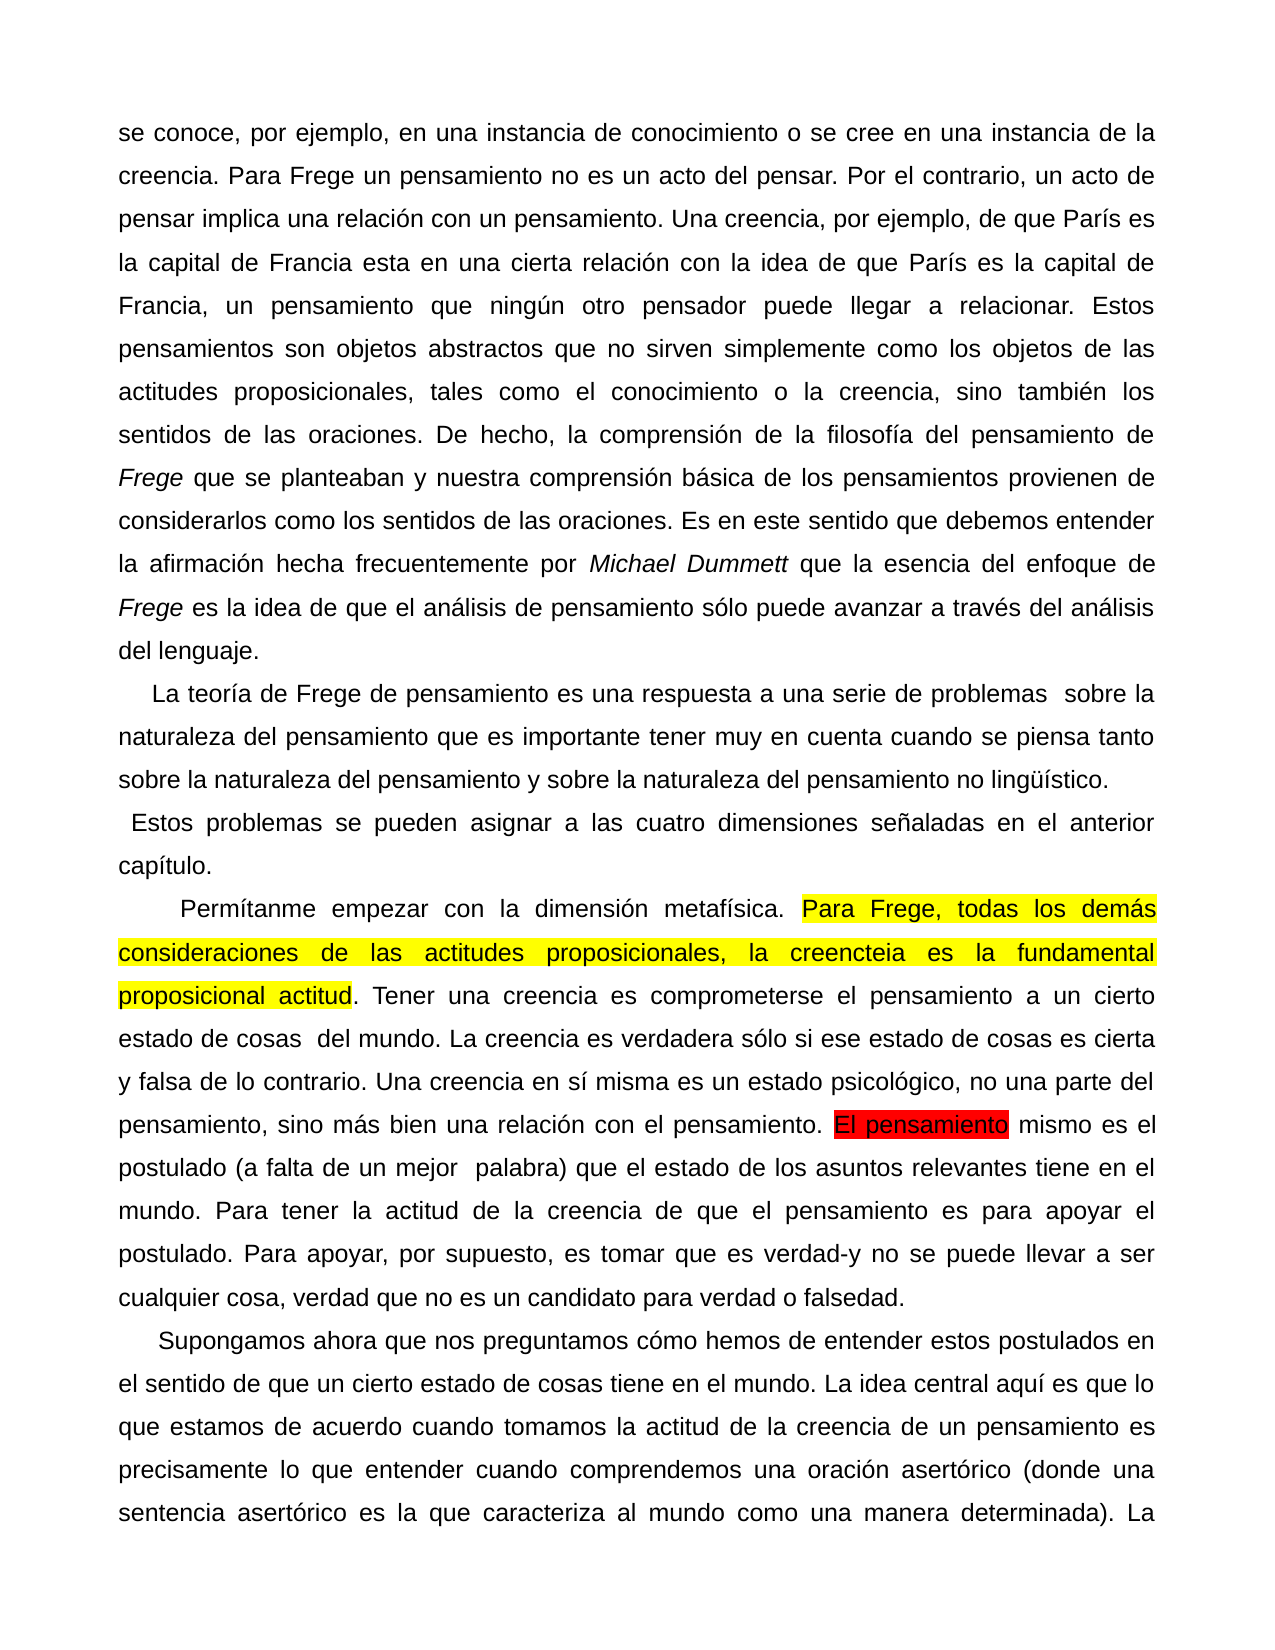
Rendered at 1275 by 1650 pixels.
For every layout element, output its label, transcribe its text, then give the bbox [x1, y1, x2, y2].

text se conoce, por ejemplo, en una instancia de conocimiento o se cree en una instancia de la creencia. Para Frege un pensamiento no es un acto del pensar. Por el contrario, un acto de pensar implica una relación con un pensamiento. Una creencia, por ejemplo, de que París es la capital de Francia esta en una cierta relación con la idea de que París es la capital de Francia, un pensamiento que ningún otro pensador puede llegar a relacionar. Estos pensamientos son objetos abstractos que no sirven simplemente como los objetos de las actitudes proposicionales, tales como el conocimiento o la creencia, sino también los sentidos de las oraciones. De hecho, la comprensión de la filosofía del pensamiento de Frege que se planteaban y nuestra comprensión básica de los pensamientos provienen de considerarlos como los sentidos de las oraciones. Es en este sentido que debemos entender la afirmación hecha frecuentemente por Michael Dummett que la esencia del enfoque de Frege es la idea de que el análisis de pensamiento sólo puede avanzar a través del análisis del lenguaje. [118, 118, 1157, 664]
text La teoría de Frege de pensamiento es una respuesta a una serie de problemas sobre la naturaleza del pensamiento que es importante tener muy en cuenta cuando se piensa tanto sobre la naturaleza del pensamiento y sobre la naturaleza del pensamiento no lingüístico. [118, 679, 1157, 794]
text Estos problemas se pueden asignar a las cuatro dimensiones señaladas en el anterior capítulo. [118, 808, 1157, 880]
text Supongamos ahora que nos preguntamos cómo hemos de entender estos postulados en el sentido de que un cierto estado de cosas tiene en el mundo. La idea central aquí es que lo que estamos de acuerdo cuando tomamos la actitud de la creencia de un pensamiento es precisamente lo que entender cuando comprendemos una oración asertórico (donde una sentencia asertórico es la que caracteriza al mundo como una manera determinada). La [118, 1326, 1157, 1527]
text Permítanme empezar con la dimensión metafísica. Para Frege, todas los demás consideraciones de las actitudes proposicionales, la creencteia es la fundamental proposicional actitud. Tener una creencia es comprometerse el pensamiento a un cierto estado de cosas del mundo. La creencia es verdadera sólo si ese estado de cosas es cierta y falsa de lo contrario. Una creencia en sí misma es un estado psicológico, no una parte del pensamiento, sino más bien una relación con el pensamiento. El pensamiento mismo es el postulado (a falta de un mejor palabra) que el estado de los asuntos relevantes tiene en el mundo. Para tener la actitud de la creencia de que el pensamiento es para apoyar el postulado. Para apoyar, por supuesto, es tomar que es verdad-y no se puede llevar a ser cualquier cosa, verdad que no es un candidato para verdad o falsedad. [118, 894, 1157, 1311]
